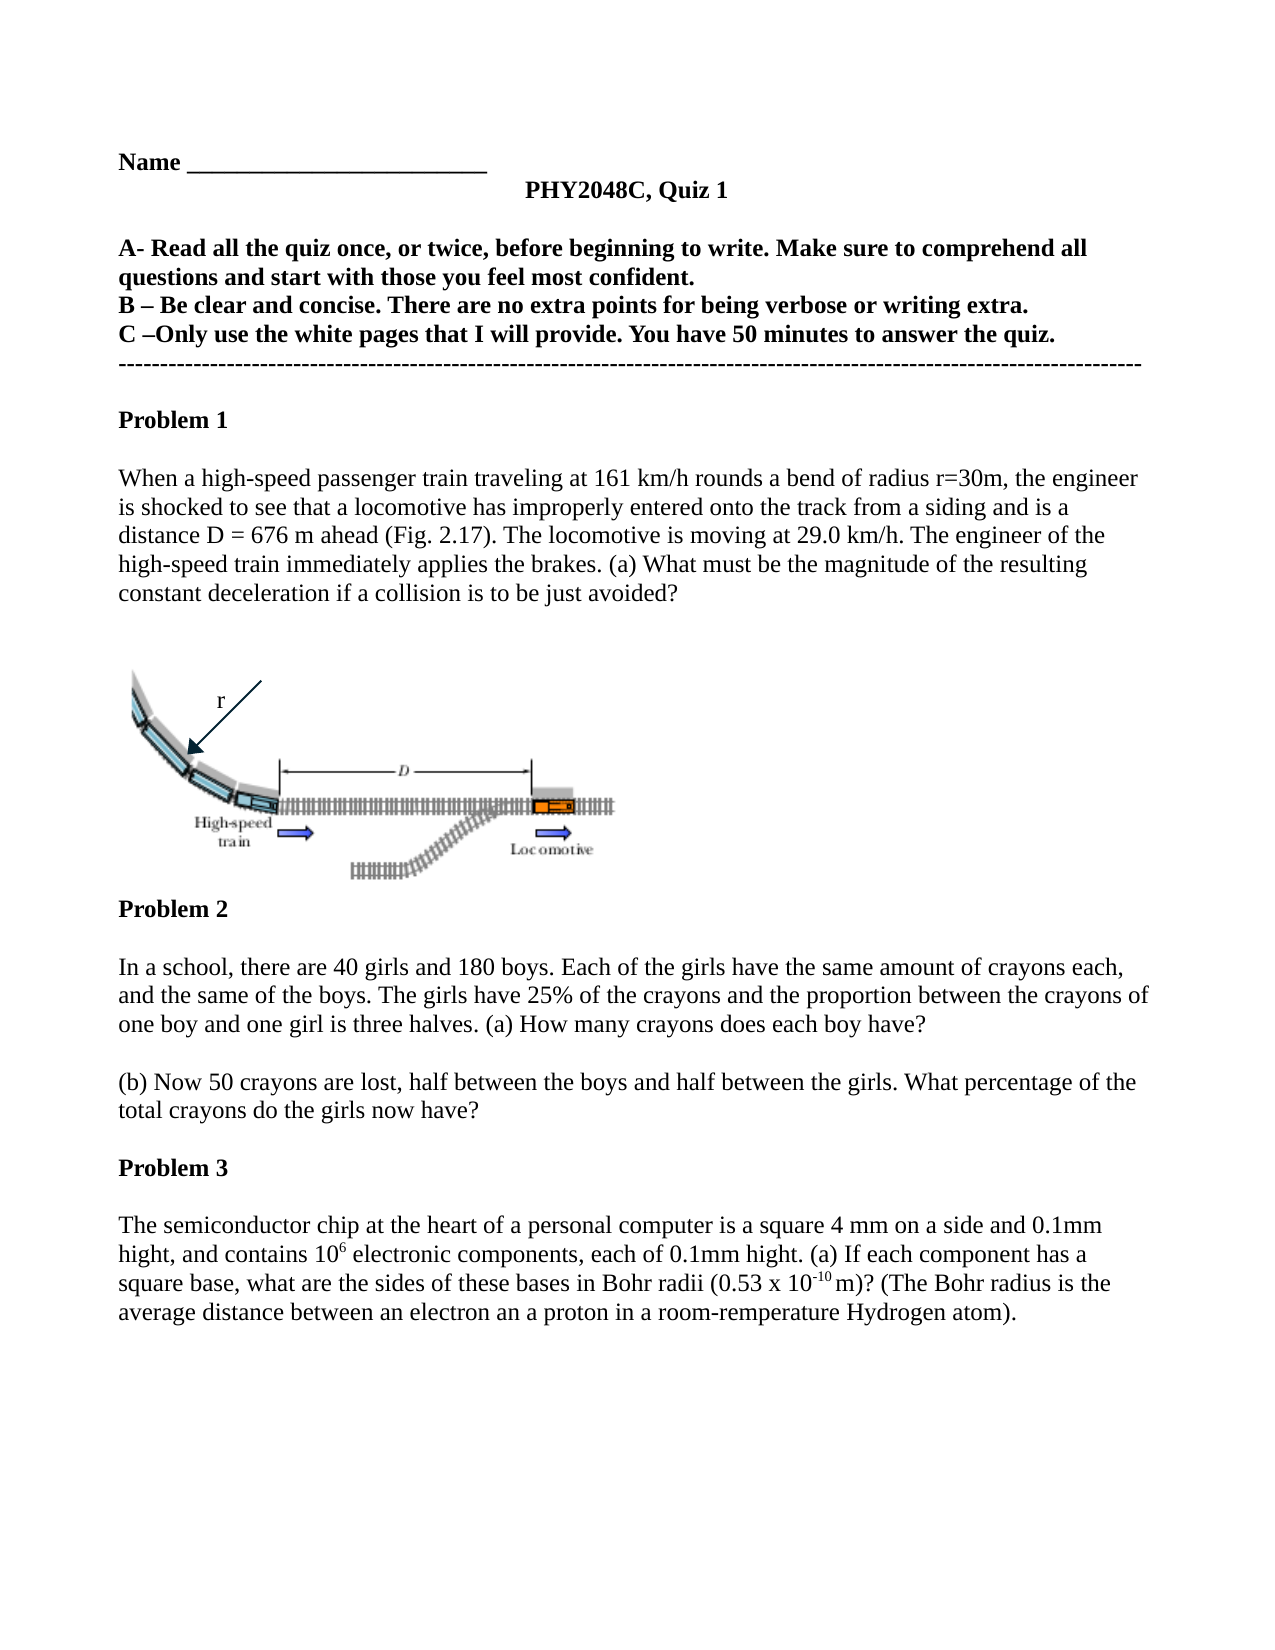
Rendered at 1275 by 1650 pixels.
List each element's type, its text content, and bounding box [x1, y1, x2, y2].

text PHY2048C, Quiz 1 [118, 176, 1157, 204]
text Problem 1 [118, 406, 1157, 434]
text Problem 3 [118, 1153, 1157, 1182]
text C –Only use the white pages that I will provide. You have 50 minutes to answer the quiz. [118, 319, 1157, 348]
text --------------------------------------------------------------------------------------------------------------------------- [118, 348, 1157, 377]
text The semiconductor chip at the heart of a personal computer is a square 4 mm on a side and 0.1mm hight, and contains 106 electronic components, each of 0.1mm hight. (a) If each component has a square base, what are the sides of these bases in Bohr radii (0.53 x 10-10 m)? (The Bohr radius is the average distance between an electron an a proton in a room-remperature Hydrogen atom). [118, 1211, 1157, 1326]
text In a school, there are 40 girls and 180 boys. Each of the girls have the same amount of crayons each, and the same of the boys. The girls have 25% of the crayons and the proportion between the crayons of one boy and one girl is three halves. (a) How many crayons does each boy have? [118, 952, 1157, 1038]
picture [118, 635, 650, 886]
text Name ________________________ [118, 147, 1157, 176]
text (b) Now 50 crayons are lost, half between the boys and half between the girls. What percentage of the total crayons do the girls now have? [118, 1067, 1157, 1124]
text Problem 2 [118, 894, 1157, 923]
text When a high-speed passenger train traveling at 161 km/h rounds a bend of radius r=30m, the engineer is shocked to see that a locomotive has improperly entered onto the track from a siding and is a distance D = 676 m ahead (Fig. 2.17). The locomotive is moving at 29.0 km/h. The engineer of the high-speed train immediately applies the brakes. (a) What must be the magnitude of the resulting constant deceleration if a collision is to be just avoided? [118, 463, 1157, 607]
text B – Be clear and concise. There are no extra points for being verbose or writing extra. [118, 291, 1157, 319]
text A- Read all the quiz once, or twice, before beginning to write. Make sure to comprehend all questions and start with those you feel most confident. [118, 233, 1157, 291]
